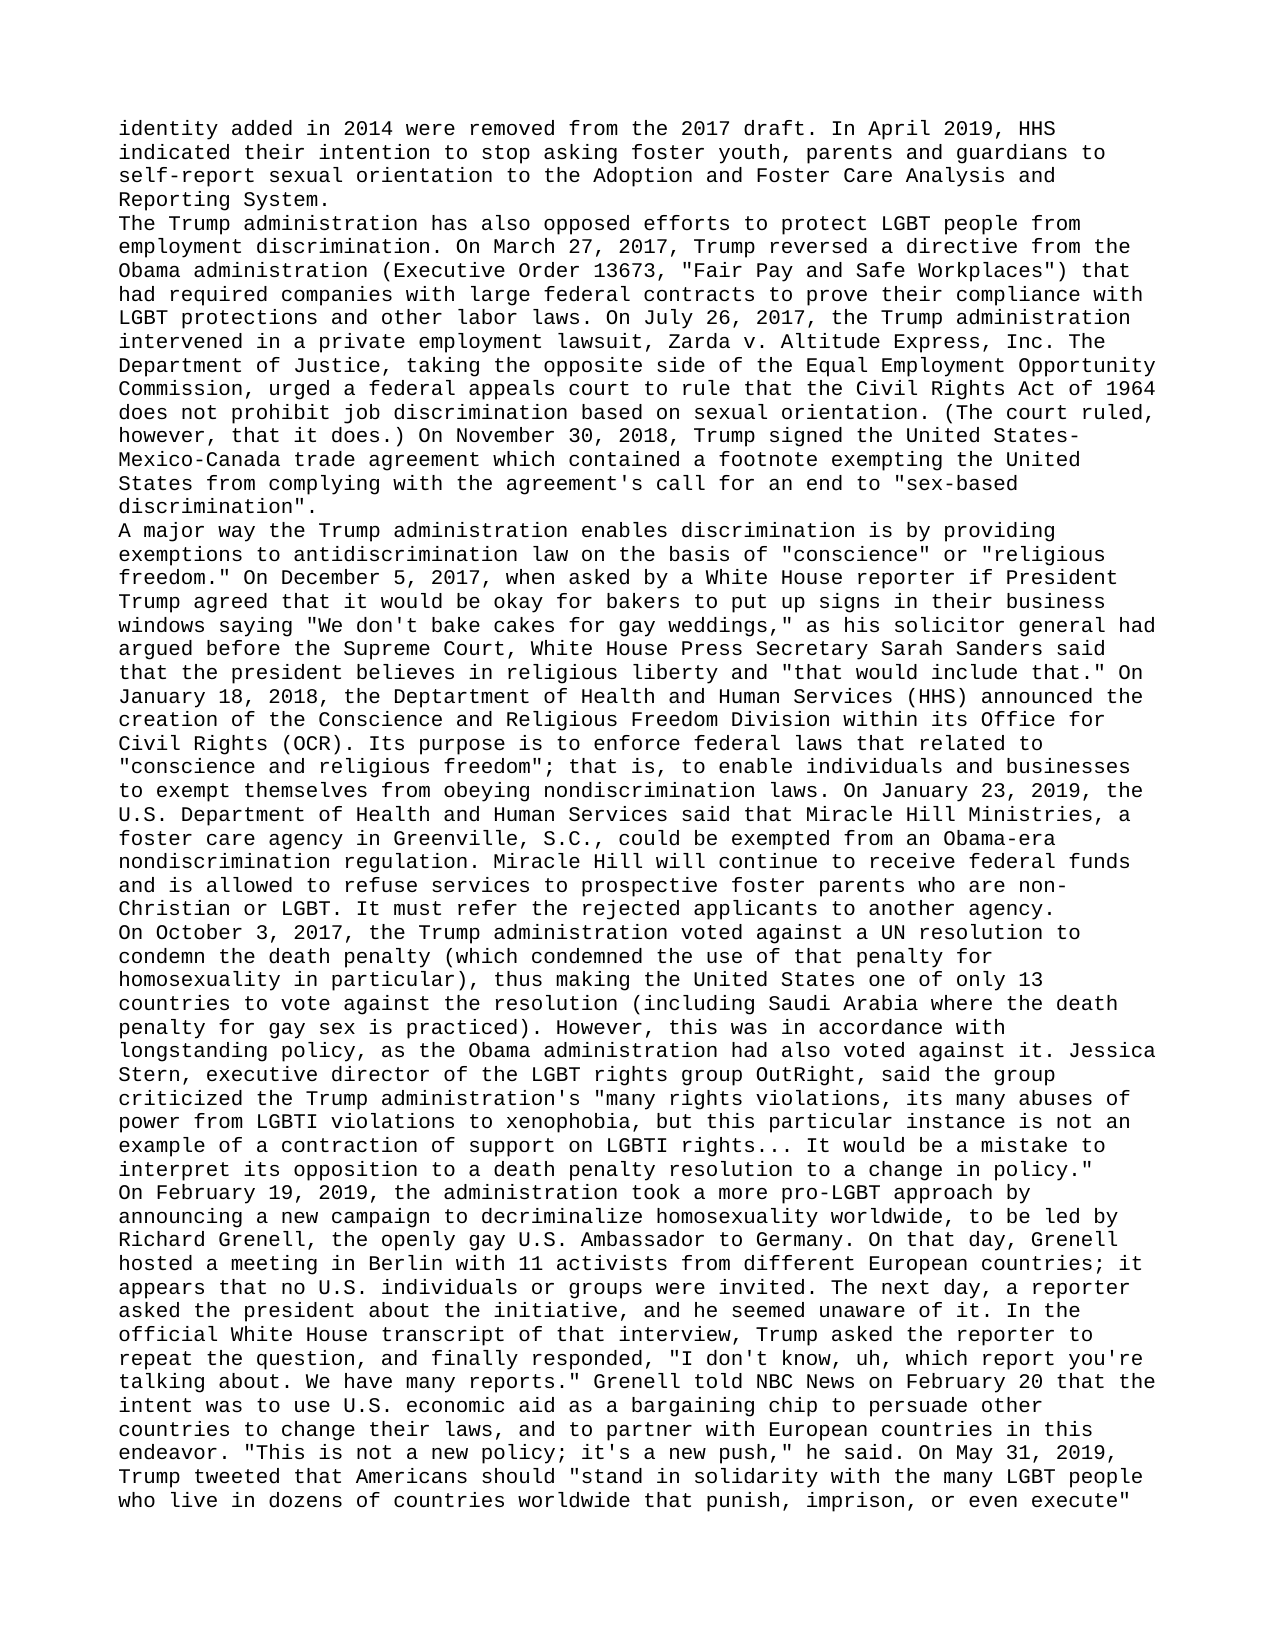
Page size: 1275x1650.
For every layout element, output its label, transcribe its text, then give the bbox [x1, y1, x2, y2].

text On February 19, 2019, the administration took a more pro-LGBT approach by announcing a new campaign to decriminalize homosexuality worldwide, to be led by Richard Grenell, the openly gay U.S. Ambassador to Germany. On that day, Grenell hosted a meeting in Berlin with 11 activists from different European countries; it appears that no U.S. individuals or groups were invited. The next day, a reporter asked the president about the initiative, and he seemed unaware of it. In the official White House transcript of that interview, Trump asked the reporter to repeat the question, and finally responded, "I don't know, uh, which report you're talking about. We have many reports." Grenell told NBC News on February 20 that the intent was to use U.S. economic aid as a bargaining chip to persuade other countries to change their laws, and to partner with European countries in this endeavor. "This is not a new policy; it's a new push," he said. On May 31, 2019, Trump tweeted that Americans should "stand in solidarity with the many LGBT people who live in dozens of countries worldwide that punish, imprison, or even execute" [118, 1182, 1157, 1513]
text The Trump administration has also opposed efforts to protect LGBT people from employment discrimination. On March 27, 2017, Trump reversed a directive from the Obama administration (Executive Order 13673, "Fair Pay and Safe Workplaces") that had required companies with large federal contracts to prove their compliance with LGBT protections and other labor laws. On July 26, 2017, the Trump administration intervened in a private employment lawsuit, Zarda v. Altitude Express, Inc. The Department of Justice, taking the opposite side of the Equal Employment Opportunity Commission, urged a federal appeals court to rule that the Civil Rights Act of 1964 does not prohibit job discrimination based on sexual orientation. (The court ruled, however, that it does.) On November 30, 2018, Trump signed the United States-Mexico-Canada trade agreement which contained a footnote exempting the United States from complying with the agreement's call for an end to "sex-based discrimination". [118, 213, 1157, 520]
text On October 3, 2017, the Trump administration voted against a UN resolution to condemn the death penalty (which condemned the use of that penalty for homosexuality in particular), thus making the United States one of only 13 countries to vote against the resolution (including Saudi Arabia where the death penalty for gay sex is practiced). However, this was in accordance with longstanding policy, as the Obama administration had also voted against it. Jessica Stern, executive director of the LGBT rights group OutRight, said the group criticized the Trump administration's "many rights violations, its many abuses of power from LGBTI violations to xenophobia, but this particular instance is not an example of a contraction of support on LGBTI rights... It would be a mistake to interpret its opposition to a death penalty resolution to a change in policy." [118, 922, 1157, 1182]
text A major way the Trump administration enables discrimination is by providing exemptions to antidiscrimination law on the basis of "conscience" or "religious freedom." On December 5, 2017, when asked by a White House reporter if President Trump agreed that it would be okay for bakers to put up signs in their business windows saying "We don't bake cakes for gay weddings," as his solicitor general had argued before the Supreme Court, White House Press Secretary Sarah Sanders said that the president believes in religious liberty and "that would include that." On January 18, 2018, the Deptartment of Health and Human Services (HHS) announced the creation of the Conscience and Religious Freedom Division within its Office for Civil Rights (OCR). Its purpose is to enforce federal laws that related to "conscience and religious freedom"; that is, to enable individuals and businesses to exempt themselves from obeying nondiscrimination laws. On January 23, 2019, the U.S. Department of Health and Human Services said that Miracle Hill Ministries, a foster care agency in Greenville, S.C., could be exempted from an Obama-era nondiscrimination regulation. Miracle Hill will continue to receive federal funds and is allowed to refuse services to prospective foster parents who are non-Christian or LGBT. It must refer the rejected applicants to another agency. [118, 520, 1157, 922]
text identity added in 2014 were removed from the 2017 draft. In April 2019, HHS indicated their intention to stop asking foster youth, parents and guardians to self-report sexual orientation to the Adoption and Foster Care Analysis and Reporting System. [118, 118, 1157, 213]
